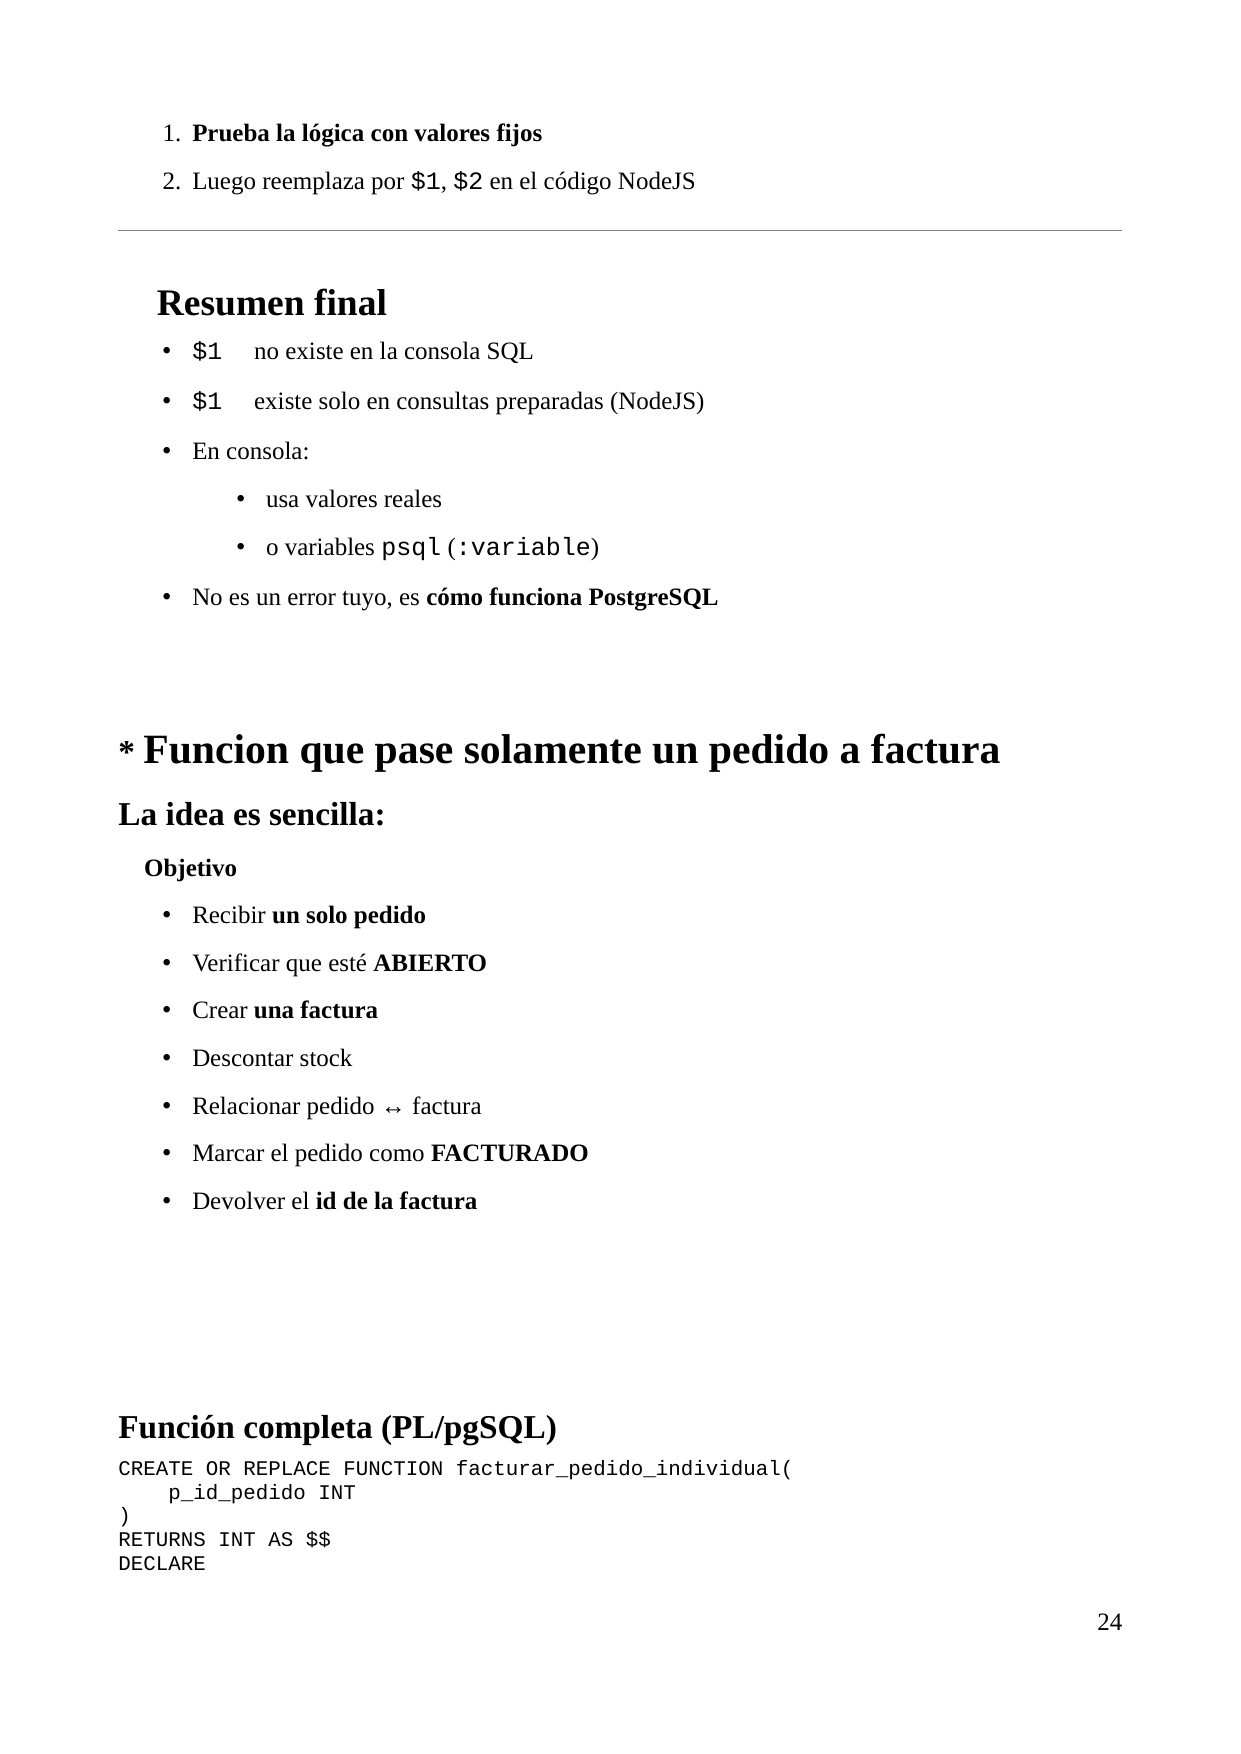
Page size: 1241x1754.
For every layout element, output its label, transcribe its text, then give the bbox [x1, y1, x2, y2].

list Recibir un solo pedido [162, 900, 1122, 929]
text 🎯 Objetivo [118, 853, 1122, 882]
text CREATE OR REPLACE FUNCTION facturar_pedido_individual( [118, 1458, 1122, 1482]
list Relacionar pedido ↔ factura [162, 1091, 1122, 1119]
subtitle 📌 Resumen final [118, 281, 1122, 324]
list Marcar el pedido como FACTURADO [162, 1138, 1122, 1167]
list $1 ❌ no existe en la consola SQL [162, 336, 1122, 367]
list En consola: [162, 436, 1122, 465]
text La idea es sencilla: [118, 794, 1122, 832]
text RETURNS INT AS $$ [118, 1529, 1122, 1553]
list Descontar stock [162, 1043, 1122, 1072]
text DECLARE [118, 1553, 1122, 1576]
text p_id_pedido INT [118, 1482, 1122, 1506]
list Devolver el id de la factura [162, 1186, 1122, 1215]
text ) [118, 1506, 1122, 1529]
list No es un error tuyo, es cómo funciona PostgreSQL [162, 582, 1122, 610]
list Crear una factura [162, 996, 1122, 1024]
list usa valores reales [236, 484, 1122, 513]
list o variables psql (:variable) [236, 532, 1122, 562]
list Verificar que esté ABIERTO [162, 948, 1122, 977]
subtitle Función completa (PL/pgSQL) [118, 1407, 1122, 1446]
list Luego reemplaza por $1, $2 en el código NodeJS [162, 166, 1122, 197]
list $1 ✅ existe solo en consultas preparadas (NodeJS) [162, 386, 1122, 417]
list Prueba la lógica con valores fijos [162, 118, 1122, 147]
text * Funcion que pase solamente un pedido a factura [118, 724, 1122, 772]
